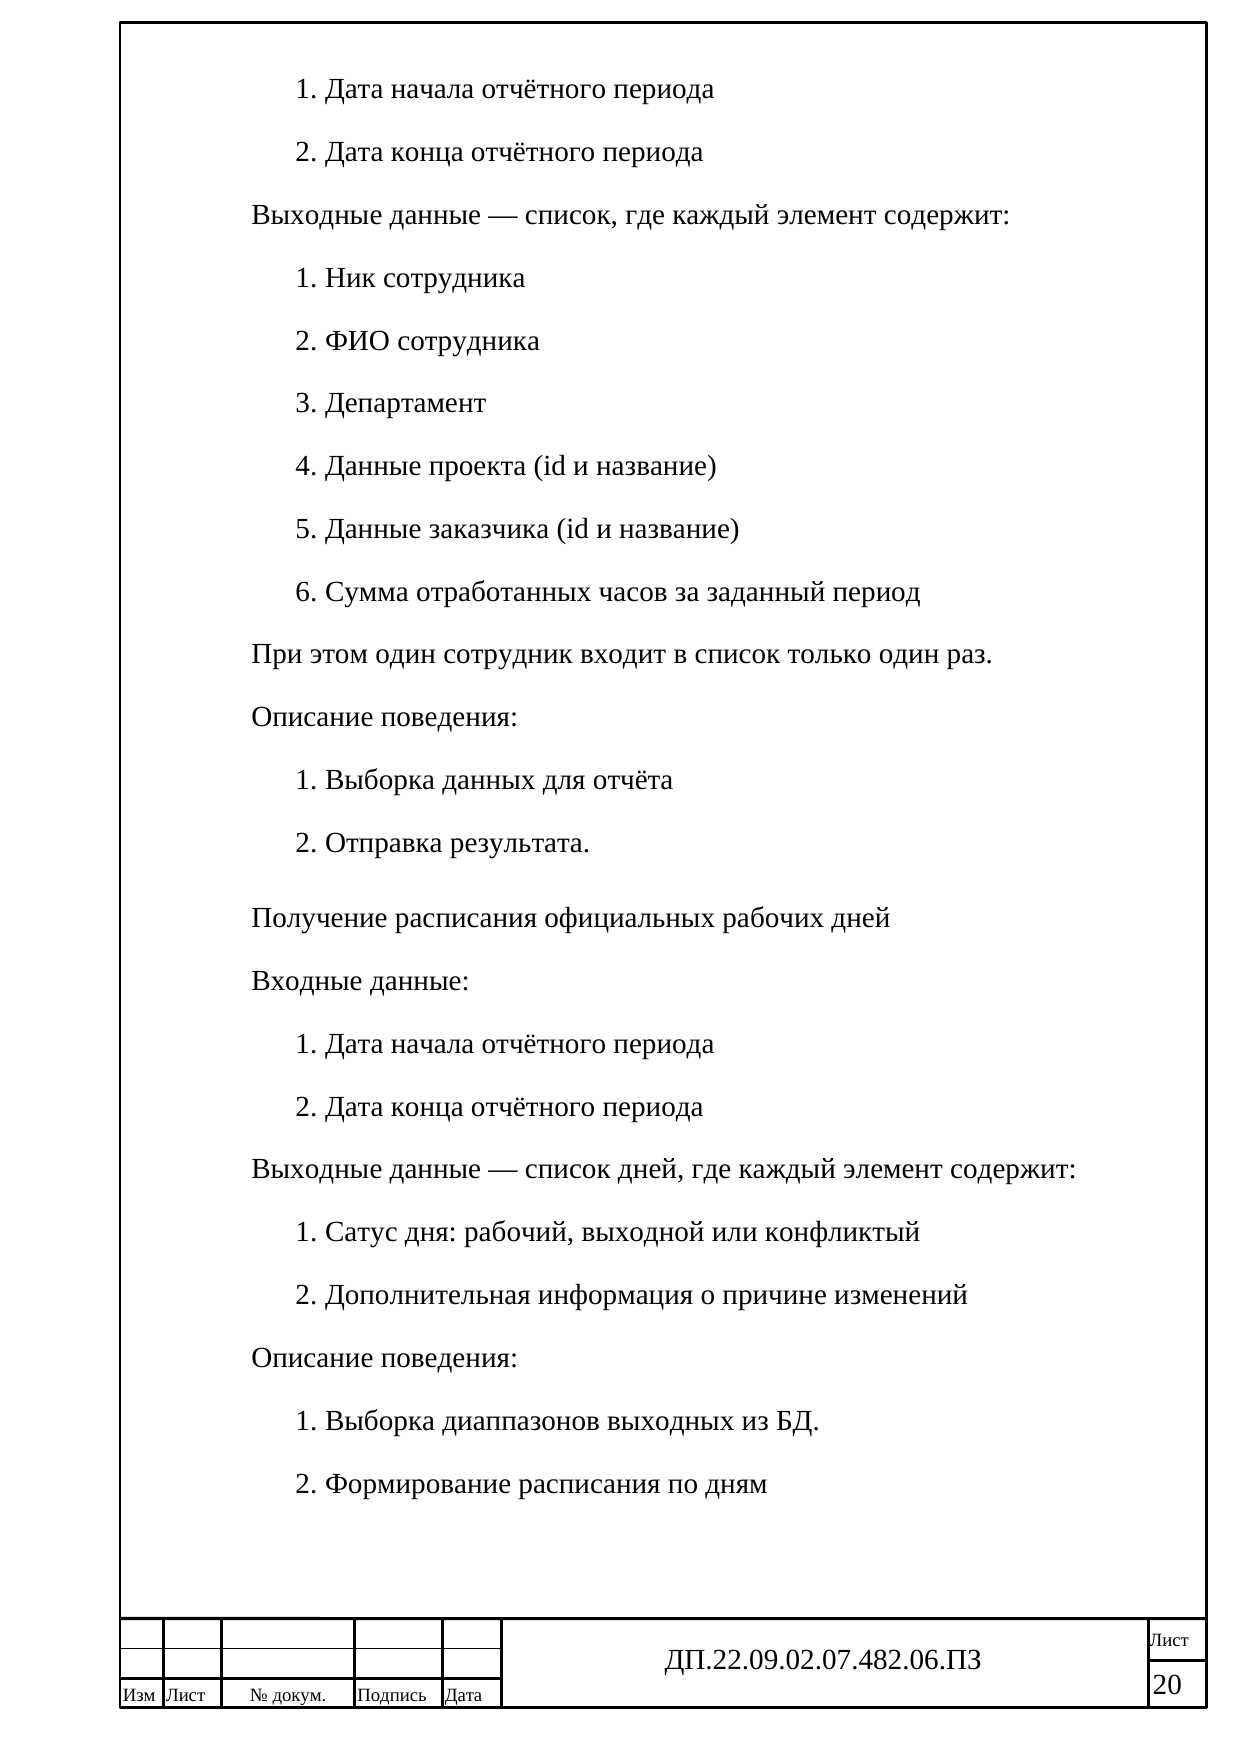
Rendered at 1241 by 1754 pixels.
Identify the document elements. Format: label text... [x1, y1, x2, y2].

list Дополнительная информация о причине изменений [221, 1277, 1152, 1311]
list Ник сотрудника [221, 260, 1152, 293]
text Выходные данные — список, где каждый элемент содержит: [177, 197, 1152, 231]
list ФИО сотрудника [221, 323, 1152, 356]
text При этом один сотрудник входит в список только один раз. [177, 637, 1152, 670]
list Отправка результата. [221, 825, 1152, 859]
text Описание поведения: [177, 1340, 1152, 1374]
list Дата конца отчётного периода [221, 134, 1152, 168]
list Сумма отработанных часов за заданный период [221, 574, 1152, 607]
list Дата конца отчётного периода [221, 1089, 1152, 1122]
list Сатус дня: рабочий, выходной или конфликтый [221, 1214, 1152, 1248]
list Данные проекта (id и название) [221, 448, 1152, 482]
list Выборка данных для отчёта [221, 762, 1152, 796]
list Дата начала отчётного периода [221, 1026, 1152, 1059]
subtitle Получение расписания официальных рабочих дней [251, 900, 1152, 934]
list Департамент [221, 385, 1152, 419]
list Формирование расписания по дням [221, 1466, 1152, 1499]
text Выходные данные — список дней, где каждый элемент содержит: [177, 1152, 1152, 1185]
list Дата начала отчётного периода [221, 71, 1152, 105]
text Входные данные: [177, 963, 1152, 997]
list Данные заказчика (id и название) [221, 511, 1152, 544]
list Выборка диаппазонов выходных из БД. [221, 1403, 1152, 1436]
text Описание поведения: [177, 699, 1152, 733]
